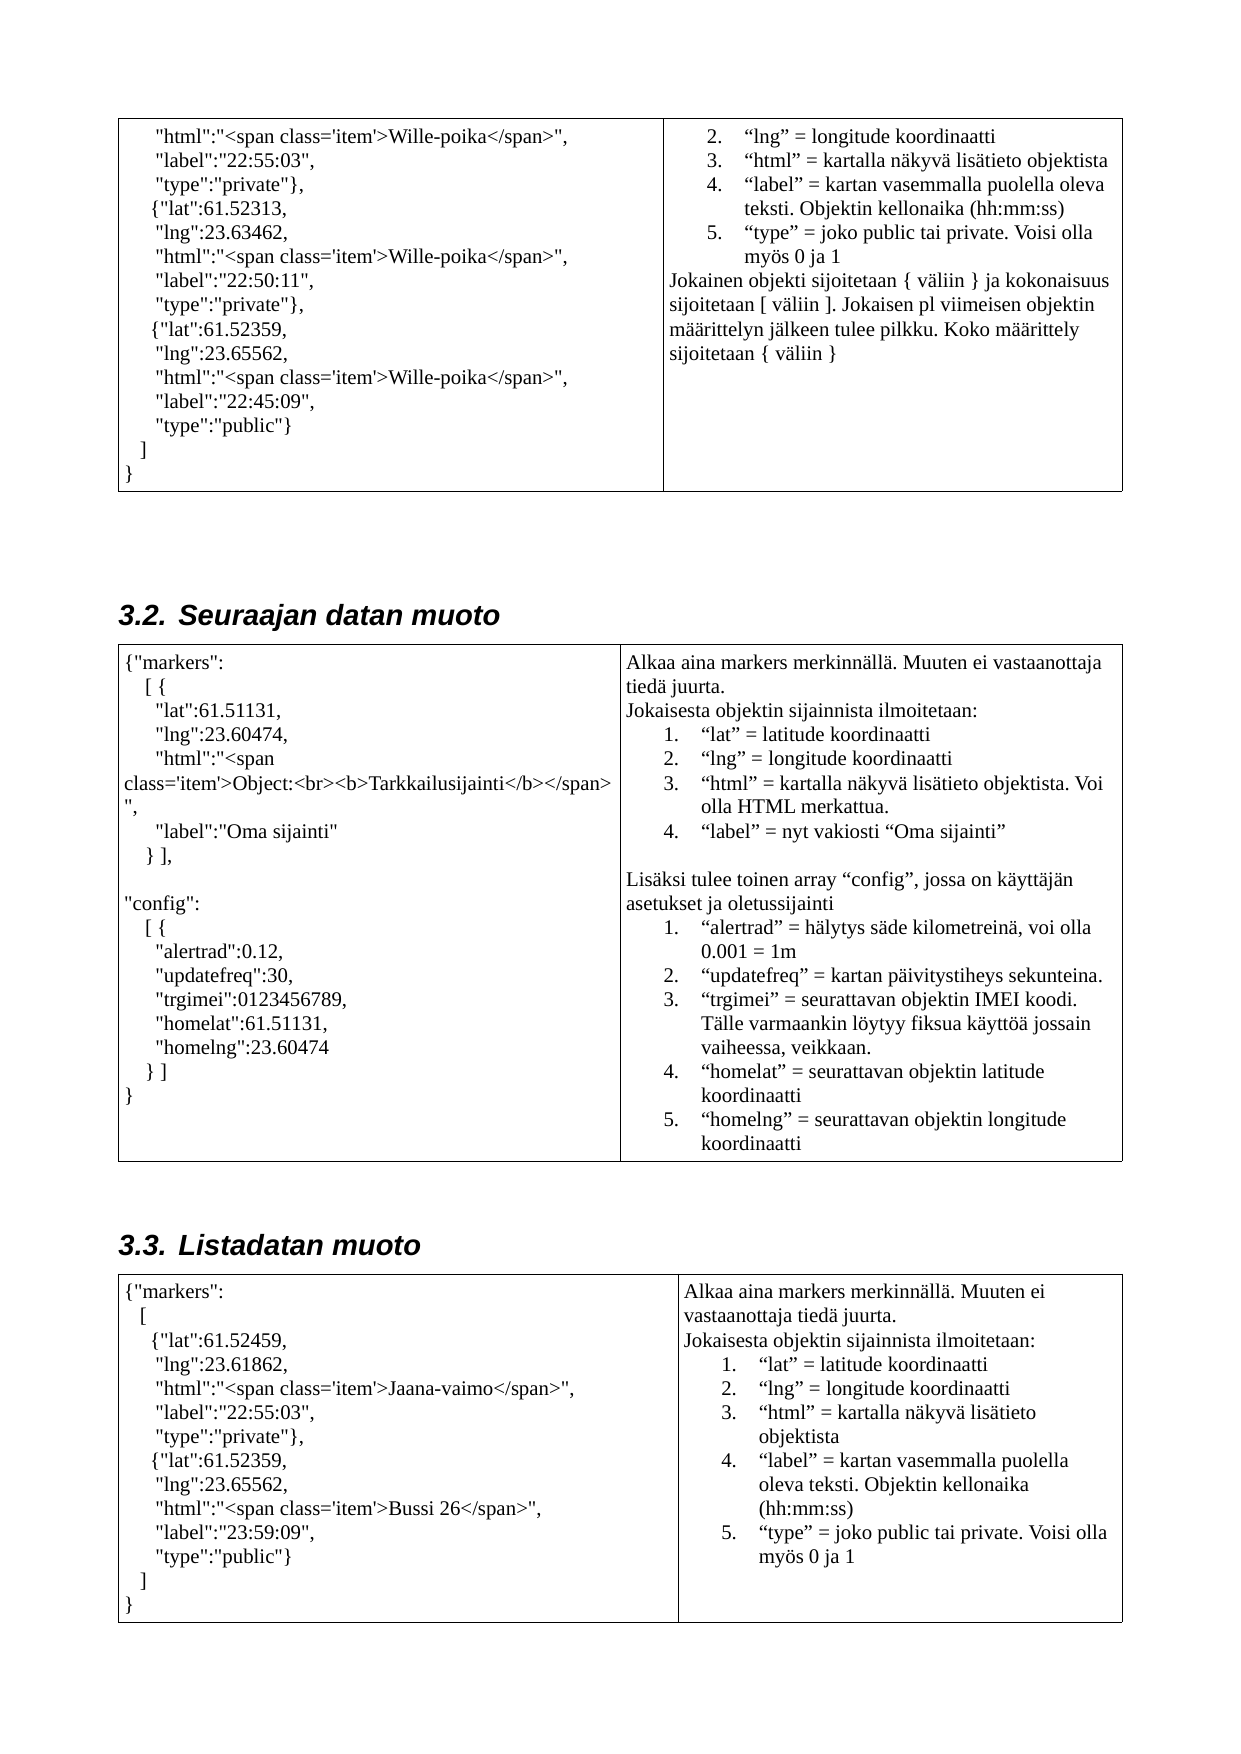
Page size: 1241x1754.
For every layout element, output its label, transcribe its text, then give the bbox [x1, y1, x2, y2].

table_header "html":"<span class='item'>Wille-poika</span>", "label":"22:55:03", "type":"private"}, {"lat":61.52313, "lng":23.63462, "html":"<span class='item'>Wille-poika</span>", "label":"22:50:11", "type":"private"}, {"lat":61.52359, "lng":23.65562, "html":"<span class='item'>Wille-poika</span>", "label":"22:45:09", "type":"public"} ] } [119, 119, 663, 491]
subtitle Seuraajan datan muoto [118, 598, 1122, 632]
table_header Alkaa aina markers merkinnällä. Muuten ei vastaanottaja tiedä juurta. Jokaisesta objektin sijainnista ilmoitetaan: “lat” = latitude koordinaatti “lng” = longitude koordinaatti “html” = kartalla näkyvä lisätieto objektista “label” = kartan vasemmalla puolella oleva teksti. Objektin kellonaika (hh:mm:ss) “type” = joko public tai private. Voisi olla myös 0 ja 1 [679, 1275, 1122, 1622]
table_header {"markers": [ {"lat":61.52459, "lng":23.61862, "html":"<span class='item'>Jaana-vaimo</span>", "label":"22:55:03", "type":"private"}, {"lat":61.52359, "lng":23.65562, "html":"<span class='item'>Bussi 26</span>", "label":"23:59:09", "type":"public"} ] } [119, 1275, 678, 1622]
table_header Alkaa aina markers merkinnällä. Muuten ei vastaanottaja tiedä juurta. Jokaisesta objektin sijainnista ilmoitetaan: “lat” = latitude koordinaatti “lng” = longitude koordinaatti “html” = kartalla näkyvä lisätieto objektista “label” = kartan vasemmalla puolella oleva teksti. Objektin kellonaika (hh:mm:ss) “type” = joko public tai private. Voisi olla myös 0 ja 1 Jokainen objekti sijoitetaan { väliin } ja kokonaisuus sijoitetaan [ väliin ]. Jokaisen pl viimeisen objektin määrittelyn jälkeen tulee pilkku. Koko määrittely sijoitetaan { väliin } [664, 119, 1122, 491]
table_header {"markers": [ { "lat":61.51131, "lng":23.60474, "html":"<span class='item'>Object:<br><b>Tarkkailusijainti</b></span>", "label":"Oma sijainti" } ], "config": [ { "alertrad":0.12, "updatefreq":30, "trgimei":0123456789, "homelat":61.51131, "homelng":23.60474 } ] } [119, 645, 620, 1161]
table_header Alkaa aina markers merkinnällä. Muuten ei vastaanottaja tiedä juurta. Jokaisesta objektin sijainnista ilmoitetaan: “lat” = latitude koordinaatti “lng” = longitude koordinaatti “html” = kartalla näkyvä lisätieto objektista. Voi olla HTML merkattua. “label” = nyt vakiosti “Oma sijainti” Lisäksi tulee toinen array “config”, jossa on käyttäjän asetukset ja oletussijainti “alertrad” = hälytys säde kilometreinä, voi olla 0.001 = 1m “updatefreq” = kartan päivitystiheys sekunteina. “trgimei” = seurattavan objektin IMEI koodi. Tälle varmaankin löytyy fiksua käyttöä jossain vaiheessa, veikkaan. “homelat” = seurattavan objektin latitude koordinaatti “homelng” = seurattavan objektin longitude koordinaatti [621, 645, 1122, 1161]
subtitle Listadatan muoto [118, 1227, 1122, 1261]
